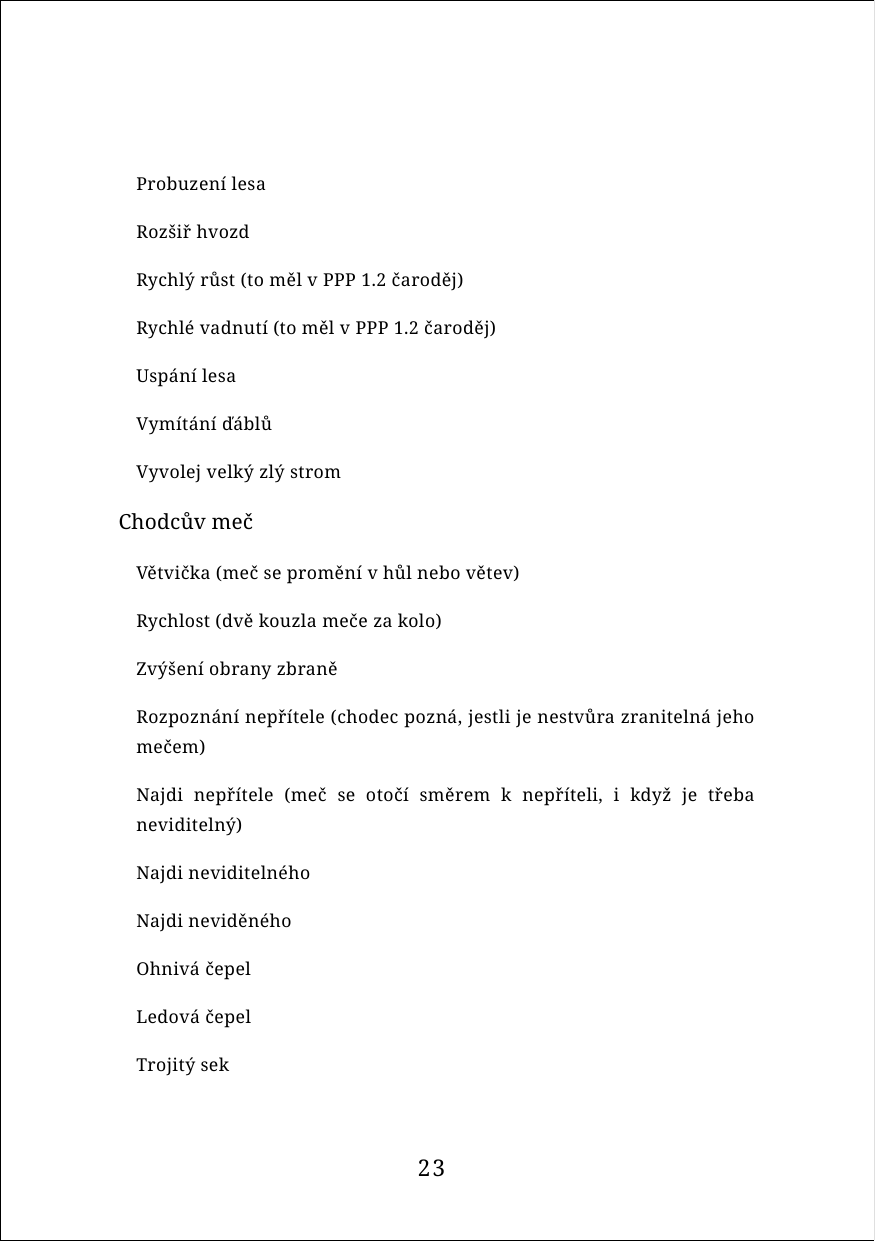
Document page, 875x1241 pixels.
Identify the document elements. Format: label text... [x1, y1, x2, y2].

text Chodcův meč [118, 507, 756, 536]
text Ohnivá čepel [136, 956, 756, 980]
text Rozšiř hvozd [136, 220, 756, 244]
text Najdi nepřítele (meč se otočí směrem k nepříteli, i když je třeba neviditelný) [136, 782, 756, 837]
text Probuzení lesa [136, 172, 756, 196]
text Rychlý růst (to měl v PPP 1.2 čaroděj) [136, 268, 756, 292]
text Najdi neviditelného [136, 860, 756, 884]
text Ledová čepel [136, 1004, 756, 1028]
text Rychlost (dvě kouzla meče za kolo) [136, 608, 756, 632]
text Vyvolej velký zlý strom [136, 459, 756, 483]
text Uspání lesa [136, 363, 756, 388]
text Trojitý sek [136, 1052, 756, 1076]
text Najdi neviděného [136, 908, 756, 932]
text Vymítání ďáblů [136, 411, 756, 436]
text Rychlé vadnutí (to měl v PPP 1.2 čaroděj) [136, 316, 756, 340]
text Zvýšení obrany zbraně [136, 656, 756, 680]
text Rozpoznání nepřítele (chodec pozná, jestli je nestvůra zranitelná jeho mečem) [136, 704, 756, 758]
text Větvička (meč se promění v hůl nebo větev) [136, 560, 756, 584]
